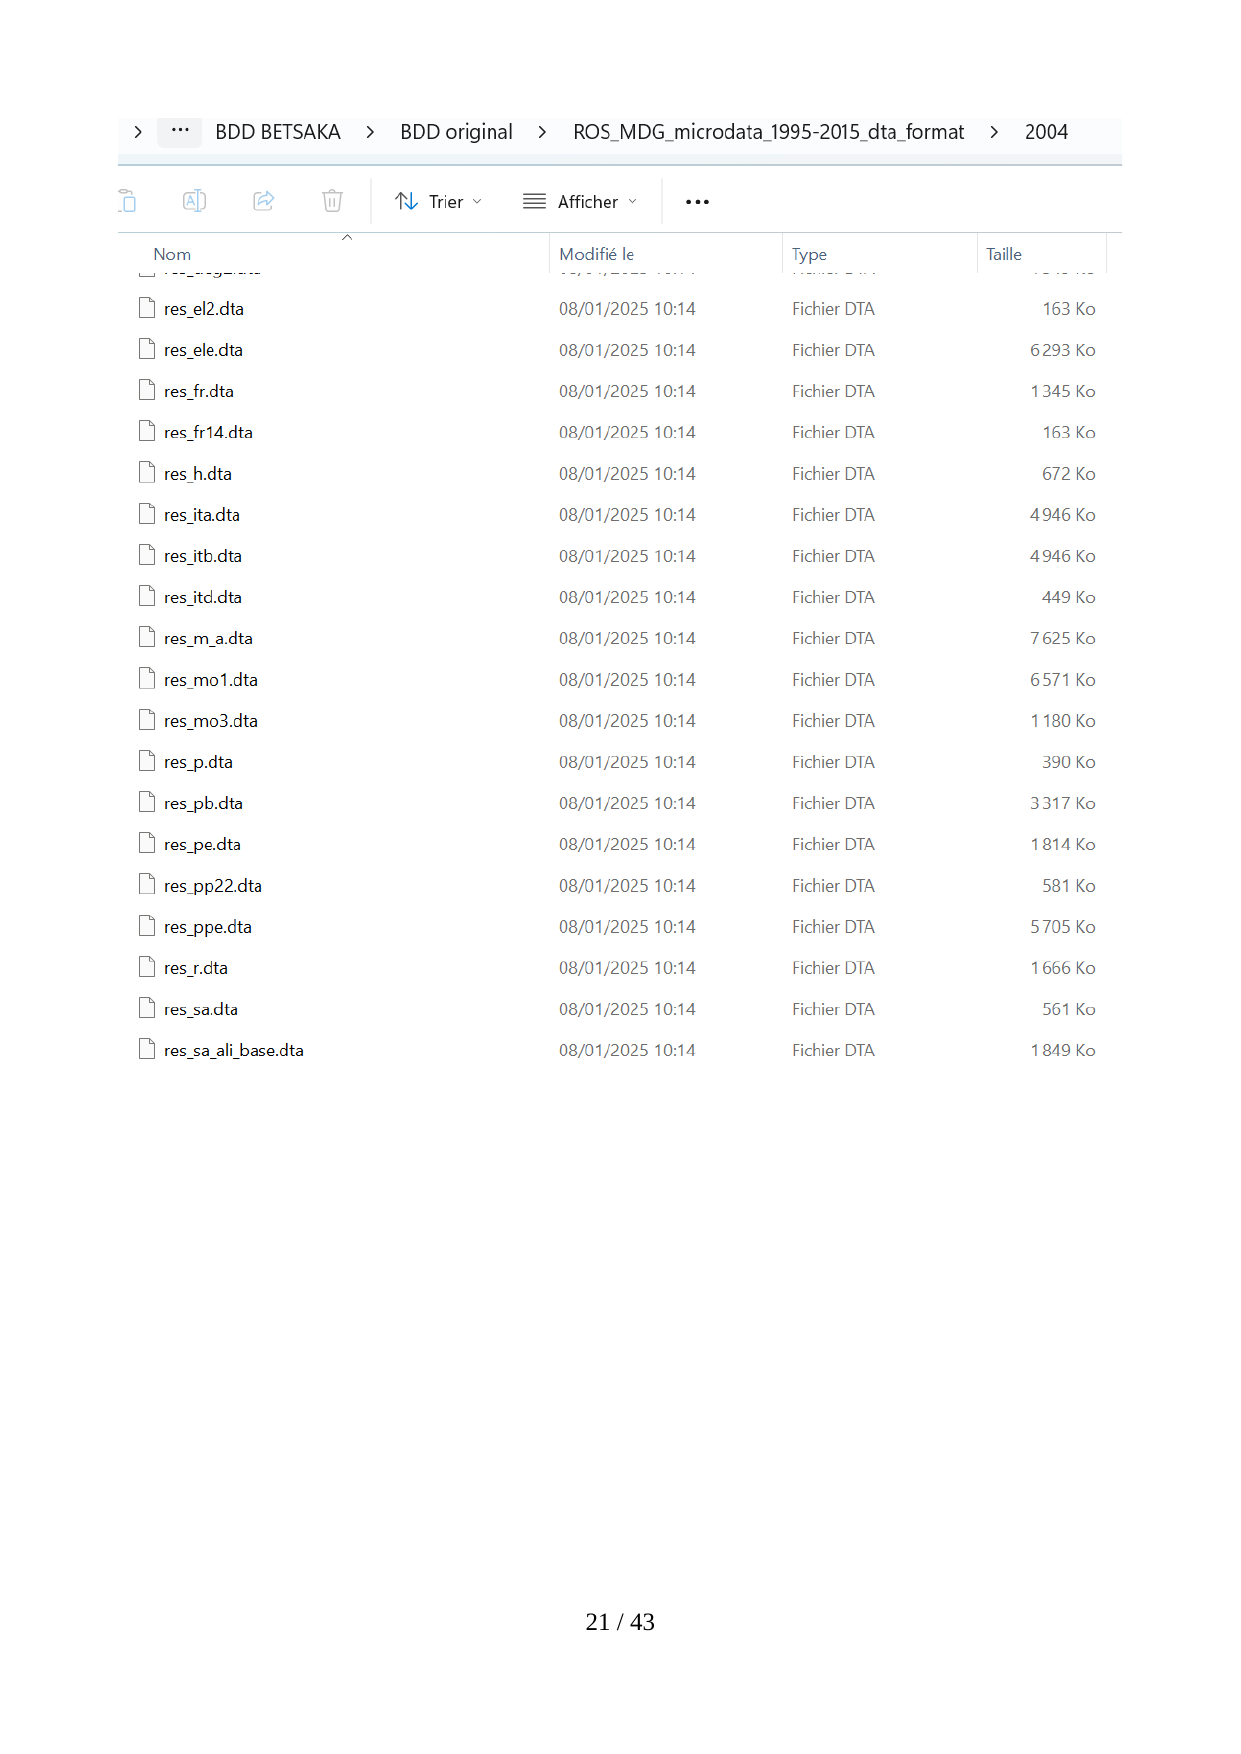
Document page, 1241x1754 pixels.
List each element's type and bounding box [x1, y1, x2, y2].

picture [118, 118, 1123, 1076]
